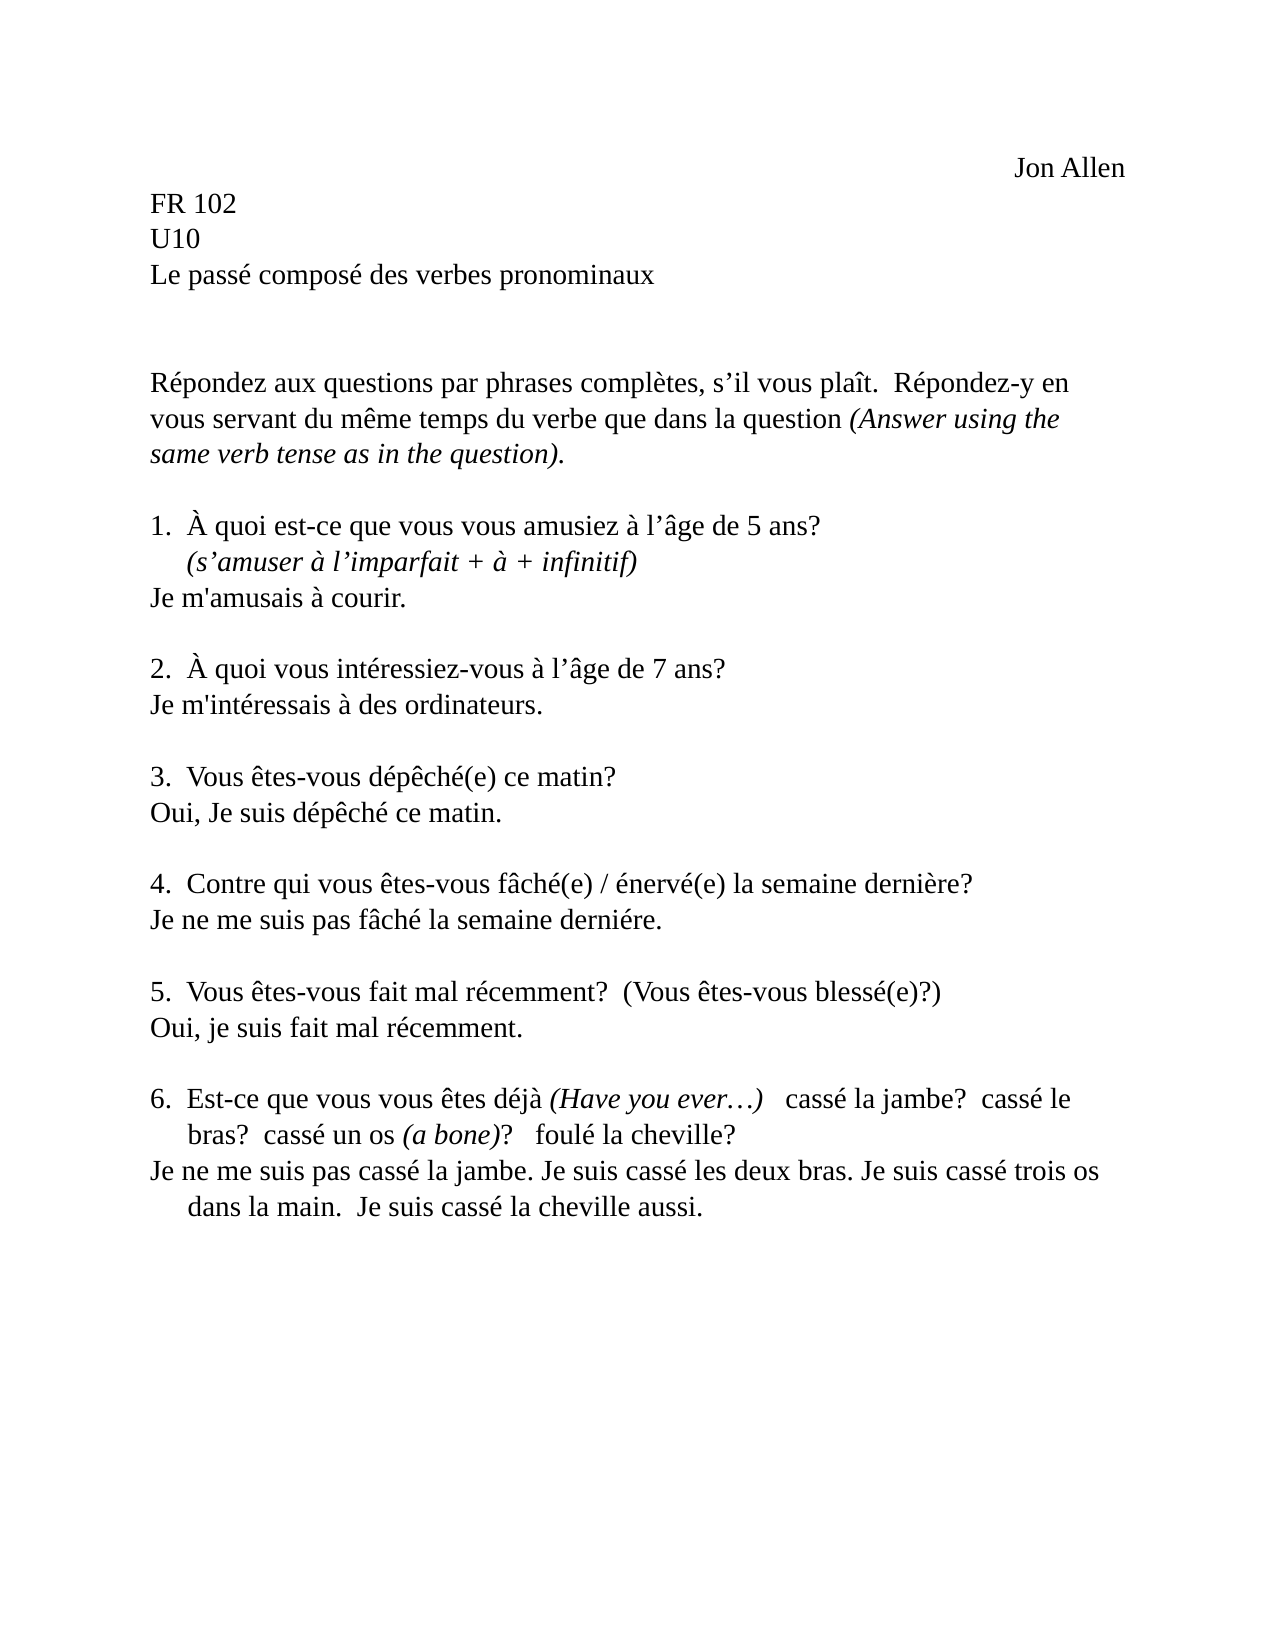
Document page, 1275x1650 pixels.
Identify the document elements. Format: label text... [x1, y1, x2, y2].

text Répondez aux questions par phrases complètes, s’il vous plaît. Répondez-y en [150, 365, 1125, 398]
text 2. À quoi vous intéressiez-vous à l’âge de 7 ans? [150, 652, 1125, 685]
text (s’amuser à l’imparfait + à + infinitif) [150, 544, 1125, 578]
text Jon Allen [150, 150, 1125, 183]
text Le passé composé des verbes pronominaux [150, 257, 1125, 291]
text Je m'intéressais à des ordinateurs. [150, 687, 1125, 721]
text 4. Contre qui vous êtes-vous fâché(e) / énervé(e) la semaine dernière? [150, 867, 1125, 900]
text 5. Vous êtes-vous fait mal récemment? (Vous êtes-vous blessé(e)?) [150, 974, 1125, 1008]
text Oui, je suis fait mal récemment. [150, 1010, 1125, 1043]
text Je ne me suis pas cassé la jambe. Je suis cassé les deux bras. Je suis cassé trois os dans la main. Je suis cassé la cheville aussi. [150, 1153, 1125, 1223]
text 1. À quoi est-ce que vous vous amusiez à l’âge de 5 ans? [150, 508, 1125, 542]
text FR 102 [150, 186, 1125, 219]
text same verb tense as in the question). [150, 437, 1125, 470]
text Je ne me suis pas fâché la semaine derniére. [150, 902, 1125, 936]
text Je m'amusais à courir. [150, 580, 1125, 613]
text 6. Est-ce que vous vous êtes déjà (Have you ever…) cassé la jambe? cassé le bras? cassé un os (a bone)? foulé la cheville? [150, 1082, 1125, 1151]
text vous servant du même temps du verbe que dans la question (Answer using the [150, 401, 1125, 434]
text U10 [150, 222, 1125, 255]
text 3. Vous êtes-vous dépêché(e) ce matin? [150, 759, 1125, 793]
text Oui, Je suis dépêché ce matin. [150, 795, 1125, 828]
